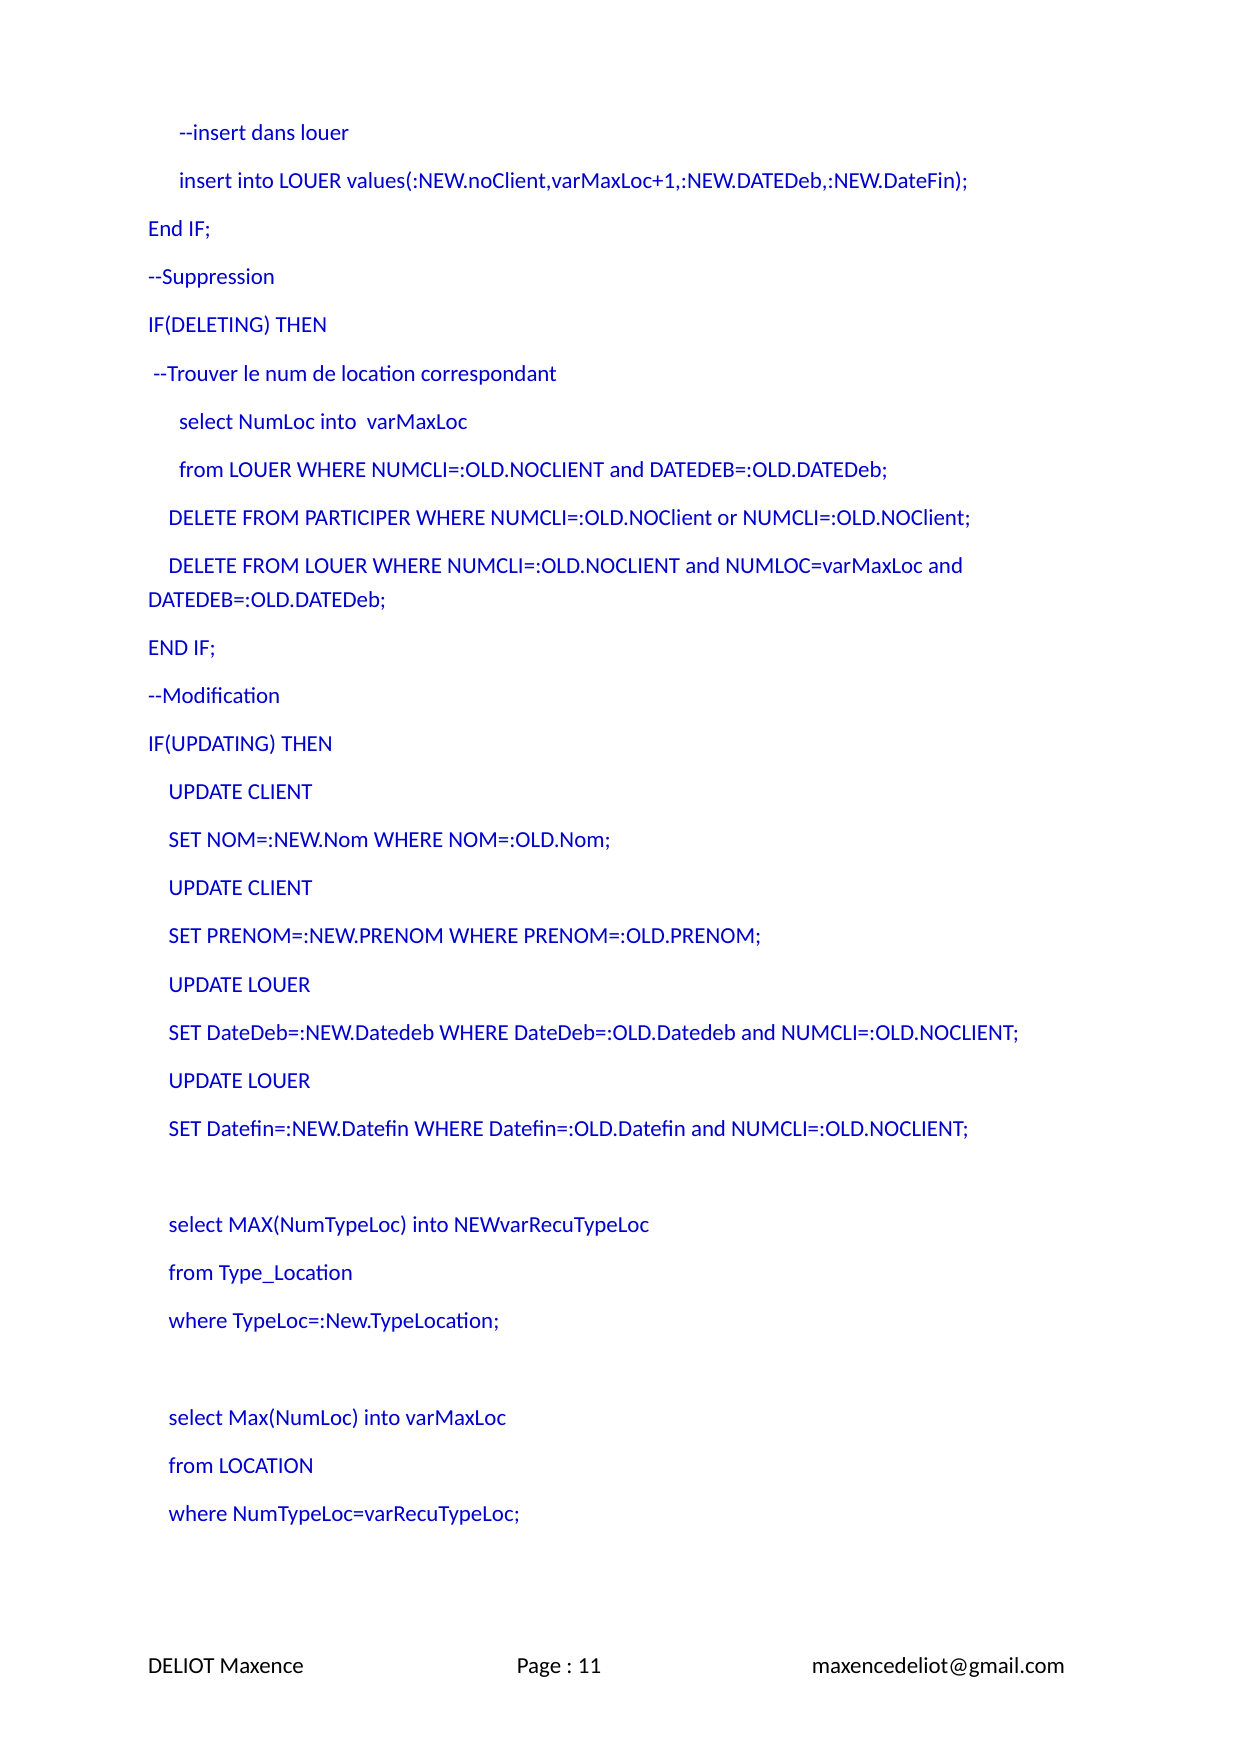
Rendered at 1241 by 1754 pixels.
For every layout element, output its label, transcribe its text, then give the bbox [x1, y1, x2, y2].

text SET Datefin=:NEW.Datefin WHERE Datefin=:OLD.Datefin and NUMCLI=:OLD.NOCLIENT; [148, 1114, 1093, 1142]
text DELETE FROM LOUER WHERE NUMCLI=:OLD.NOCLIENT and NUMLOC=varMaxLoc and DATEDEB=:OLD.DATEDeb; [148, 551, 1093, 613]
text DELETE FROM PARTICIPER WHERE NUMCLI=:OLD.NOClient or NUMCLI=:OLD.NOClient; [148, 503, 1093, 531]
text IF(DELETING) THEN [148, 311, 1093, 339]
text UPDATE LOUER [148, 970, 1093, 998]
text SET PRENOM=:NEW.PRENOM WHERE PRENOM=:OLD.PRENOM; [148, 922, 1093, 950]
text where NumTypeLoc=varRecuTypeLoc; [148, 1499, 1093, 1527]
text IF(UPDATING) THEN [148, 729, 1093, 757]
text select Max(NumLoc) into varMaxLoc [148, 1403, 1093, 1431]
text UPDATE CLIENT [148, 873, 1093, 902]
text UPDATE LOUER [148, 1066, 1093, 1094]
text --Suppression [148, 262, 1093, 291]
text where TypeLoc=:New.TypeLocation; [148, 1307, 1093, 1335]
text from Type_Location [148, 1258, 1093, 1287]
text --Modification [148, 681, 1093, 709]
text --Trouver le num de location correspondant [148, 359, 1093, 387]
text UPDATE CLIENT [148, 777, 1093, 805]
text SET DateDeb=:NEW.Datedeb WHERE DateDeb=:OLD.Datedeb and NUMCLI=:OLD.NOCLIENT; [148, 1018, 1093, 1046]
text END IF; [148, 633, 1093, 661]
text --insert dans louer [148, 118, 1093, 146]
text from LOUER WHERE NUMCLI=:OLD.NOCLIENT and DATEDEB=:OLD.DATEDeb; [148, 455, 1093, 483]
text insert into LOUER values(:NEW.noClient,varMaxLoc+1,:NEW.DATEDeb,:NEW.DateFin); [148, 166, 1093, 194]
text SET NOM=:NEW.Nom WHERE NOM=:OLD.Nom; [148, 825, 1093, 853]
text End IF; [148, 214, 1093, 242]
text select MAX(NumTypeLoc) into NEWvarRecuTypeLoc [148, 1210, 1093, 1238]
text from LOCATION [148, 1451, 1093, 1479]
text select NumLoc into varMaxLoc [148, 407, 1093, 435]
